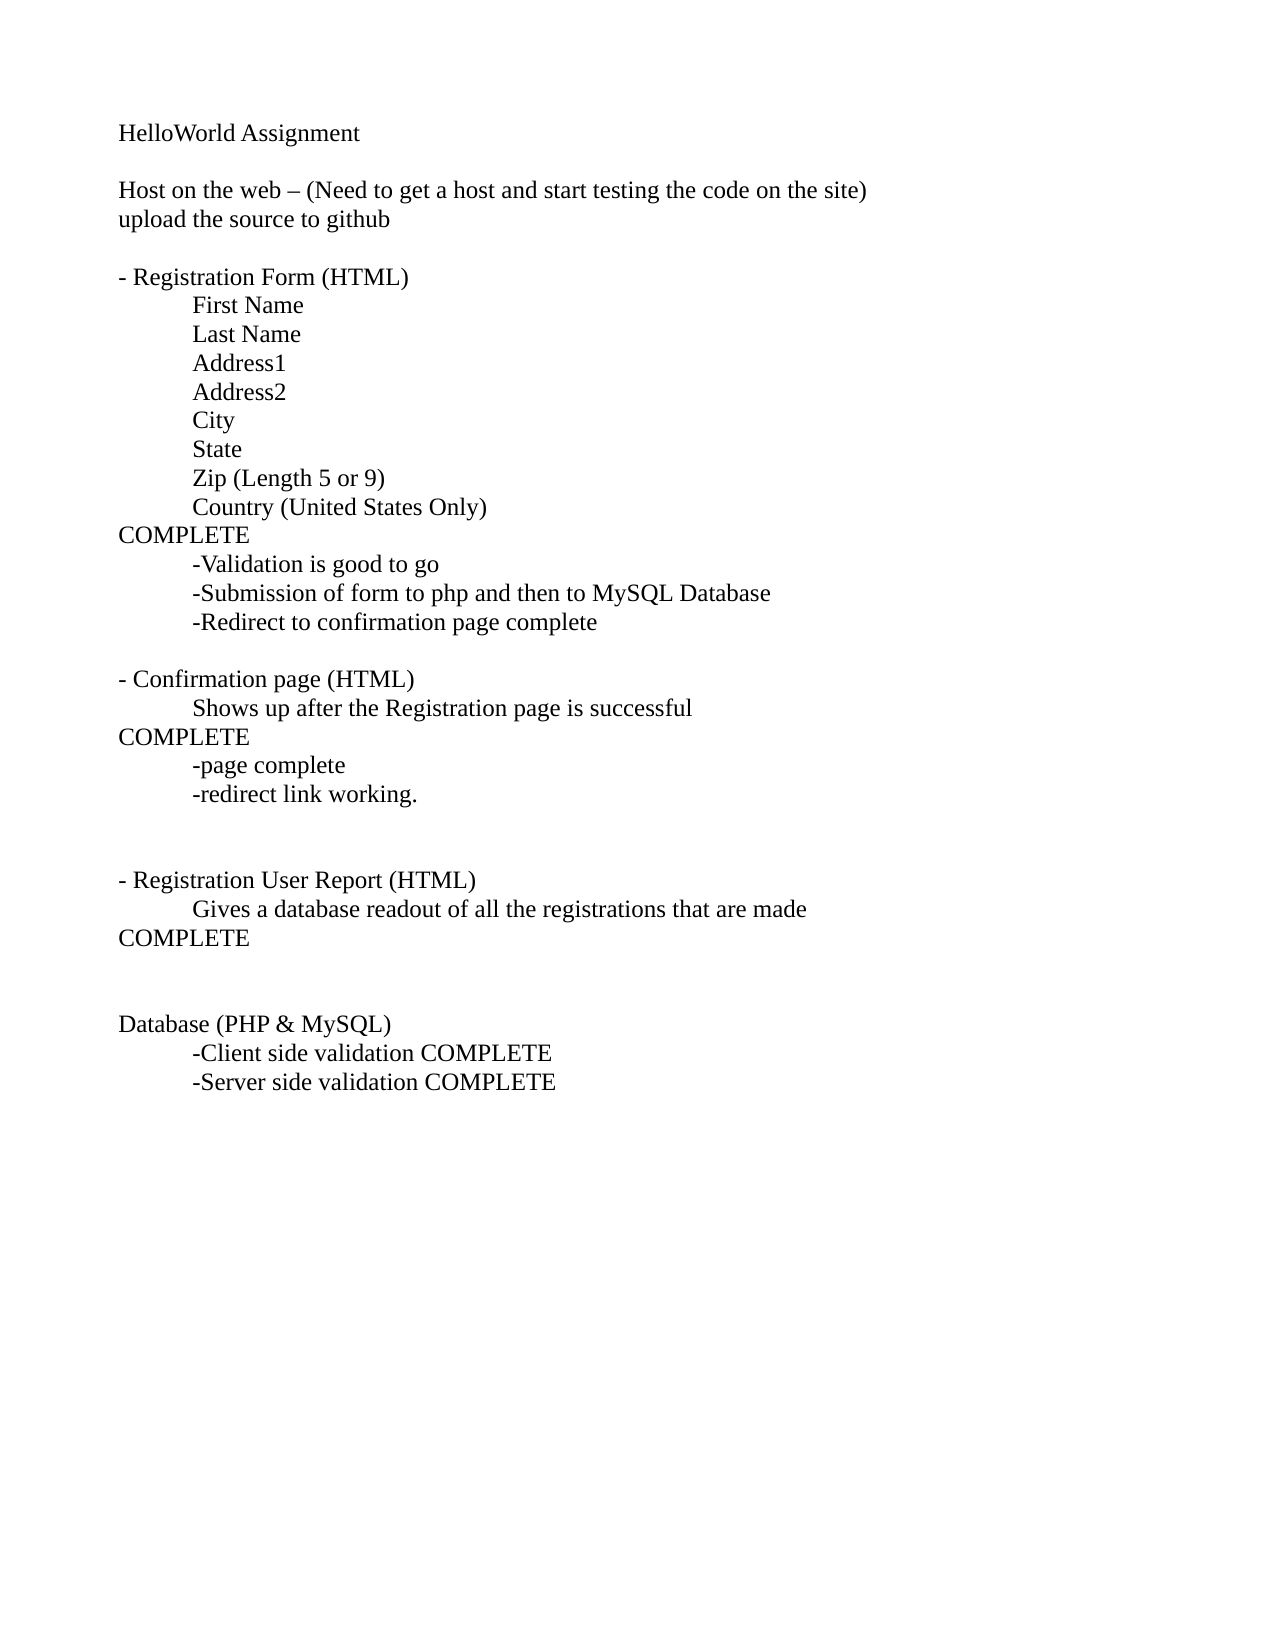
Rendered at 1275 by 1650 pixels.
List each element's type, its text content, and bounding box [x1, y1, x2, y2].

text Address1 [118, 348, 1157, 377]
text -Redirect to confirmation page complete [118, 607, 1157, 636]
text City [118, 406, 1157, 434]
text COMPLETE [118, 722, 1157, 751]
text Last Name [118, 319, 1157, 348]
text First Name [118, 291, 1157, 319]
text Gives a database readout of all the registrations that are made [118, 894, 1157, 923]
text upload the source to github [118, 204, 1157, 233]
text -redirect link working. [118, 779, 1157, 808]
text Host on the web – (Need to get a host and start testing the code on the site) [118, 176, 1157, 204]
text -Validation is good to go [118, 549, 1157, 578]
text COMPLETE [118, 521, 1157, 549]
text Database (PHP & MySQL) [118, 1009, 1157, 1038]
text HelloWorld Assignment [118, 118, 1157, 147]
text Shows up after the Registration page is successful [118, 693, 1157, 722]
text - Confirmation page (HTML) [118, 664, 1157, 693]
text -Submission of form to php and then to MySQL Database [118, 578, 1157, 607]
text - Registration Form (HTML) [118, 262, 1157, 291]
text -Server side validation COMPLETE [118, 1067, 1157, 1096]
text -page complete [118, 751, 1157, 779]
text State [118, 434, 1157, 463]
text -Client side validation COMPLETE [118, 1038, 1157, 1067]
text COMPLETE [118, 923, 1157, 952]
text Address2 [118, 377, 1157, 406]
text Country (United States Only) [118, 492, 1157, 521]
text - Registration User Report (HTML) [118, 866, 1157, 894]
text Zip (Length 5 or 9) [118, 463, 1157, 492]
